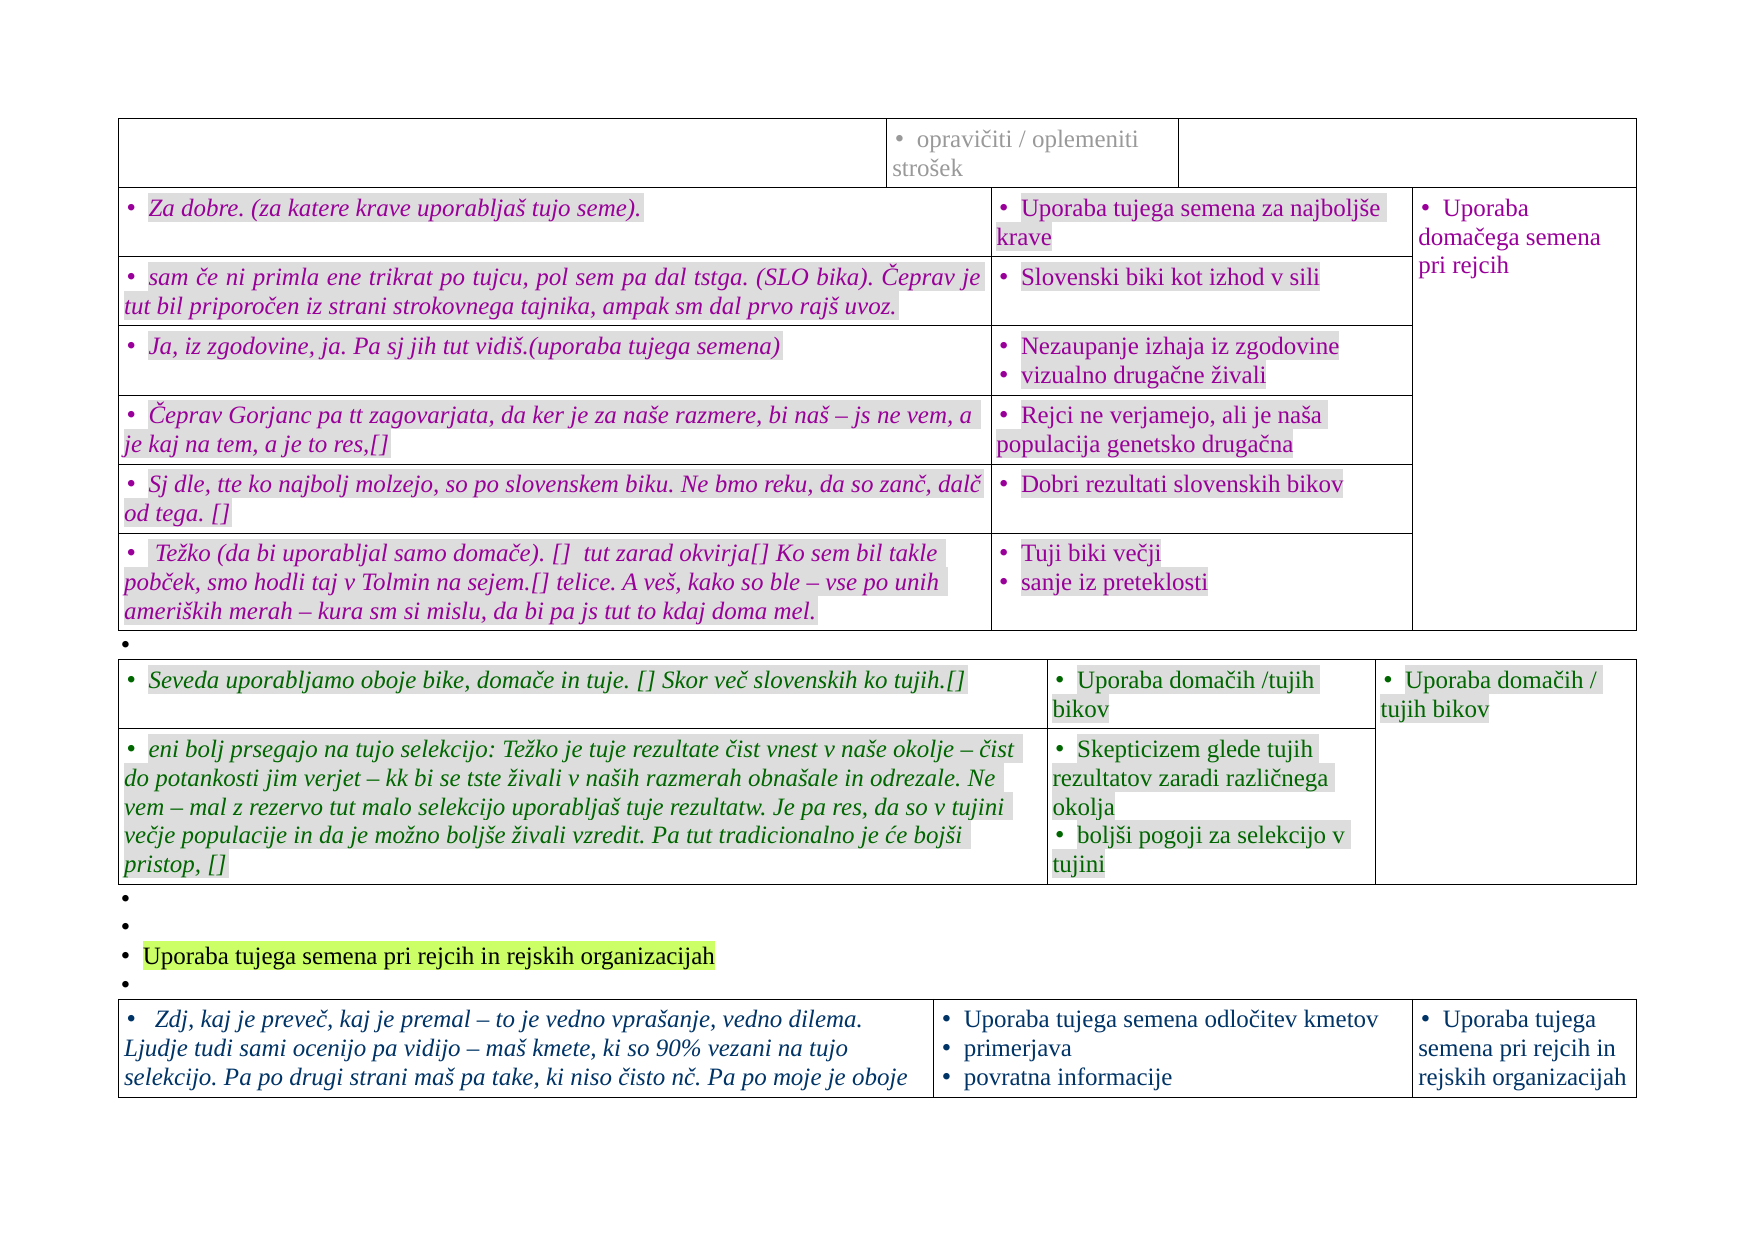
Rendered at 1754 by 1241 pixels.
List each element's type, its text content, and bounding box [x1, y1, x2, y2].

table_header Uporaba domačih /tujih bikov [1048, 660, 1375, 728]
table_header Uporaba tujega semena pri rejcih in rejskih organizacijah [1413, 1000, 1636, 1097]
table_cell Dobri rezultati slovenskih bikov [992, 465, 1412, 533]
table_cell Tuji biki večji sanje iz preteklosti [992, 534, 1412, 630]
table_cell Sj dle, tte ko najbolj molzejo, so po slovenskem biku. Ne bmo reku, da so zanč, dalč od tega. [] [119, 465, 991, 533]
table_header [1179, 119, 1636, 187]
table_cell Skepticizem glede tujih rezultatov zaradi različnega okolja boljši pogoji za selekcijo v tujini [1048, 729, 1375, 884]
table_cell Čeprav Gorjanc pa tt zagovarjata, da ker je za naše razmere, bi naš – js ne vem, a je kaj na tem, a je to res,[] [119, 396, 991, 463]
table_cell eni bolj prsegajo na tujo selekcijo: Težko je tuje rezultate čist vnest v naše okolje – čist do potankosti jim verjet – kk bi se tste živali v naših razmerah obnašale in odrezale. Ne vem – mal z rezervo tut malo selekcijo uporabljaš tuje rezultatw. Je pa res, da so v tujini večje populacije in da je možno boljše živali vzredit. Pa tut tradicionalno je će bojši pristop, [] [119, 729, 1047, 884]
table_header Zdj, kaj je preveč, kaj je premal – to je vedno vprašanje, vedno dilema. Ljudje tudi sami ocenijo pa vidijo – maš kmete, ki so 90% vezani na tujo selekcijo. Pa po drugi strani maš pa take, ki niso čisto nč. Pa po moje je oboje [119, 1000, 933, 1097]
table_cell Ja, iz zgodovine, ja. Pa sj jih tut vidiš.(uporaba tujega semena) [119, 326, 991, 394]
table_cell Težko (da bi uporabljal samo domače). [] tut zarad okvirja[] Ko sem bil takle pobček, smo hodli taj v Tolmin na sejem.[] telice. A veš, kako so ble – vse po unih ameriških merah – kura sm si mislu, da bi pa js tut to kdaj doma mel. [119, 534, 991, 630]
list Uporaba tujega semena pri rejcih in rejskih organizacijah [118, 941, 1636, 970]
table_cell Nerazumevanje rejcev kor razlog za neinvestiranje v genotipizacijo dodana vrednost genomske selekcije kot motivacija opravičiti / oplemeniti strošek [887, 119, 1178, 187]
table_header Za dobre. (za katere krave uporabljaš tujo seme). [119, 188, 991, 256]
table_cell Rejci ne verjamejo, ali je naša populacija genetsko drugačna [992, 396, 1412, 463]
table_header Uporaba domačih / tujih bikov [1376, 660, 1636, 884]
table_cell [119, 119, 886, 187]
table_cell Nezaupanje izhaja iz zgodovine vizualno drugačne živali [992, 326, 1412, 394]
table_header Seveda uporabljamo oboje bike, domače in tuje. [] Skor več slovenskih ko tujih.[] [119, 660, 1047, 728]
table_cell sam če ni primla ene trikrat po tujcu, pol sem pa dal tstga. (SLO bika). Čeprav je tut bil priporočen iz strani strokovnega tajnika, ampak sm dal prvo rajš uvoz. [119, 257, 991, 325]
table_header Uporaba tujega semena odločitev kmetov primerjava povratna informacije [934, 1000, 1412, 1097]
table_cell Slovenski biki kot izhod v sili [992, 257, 1412, 325]
table_header Uporaba tujega semena za najboljše krave [992, 188, 1412, 256]
table_header Uporaba domačega semena pri rejcih [1413, 188, 1636, 630]
